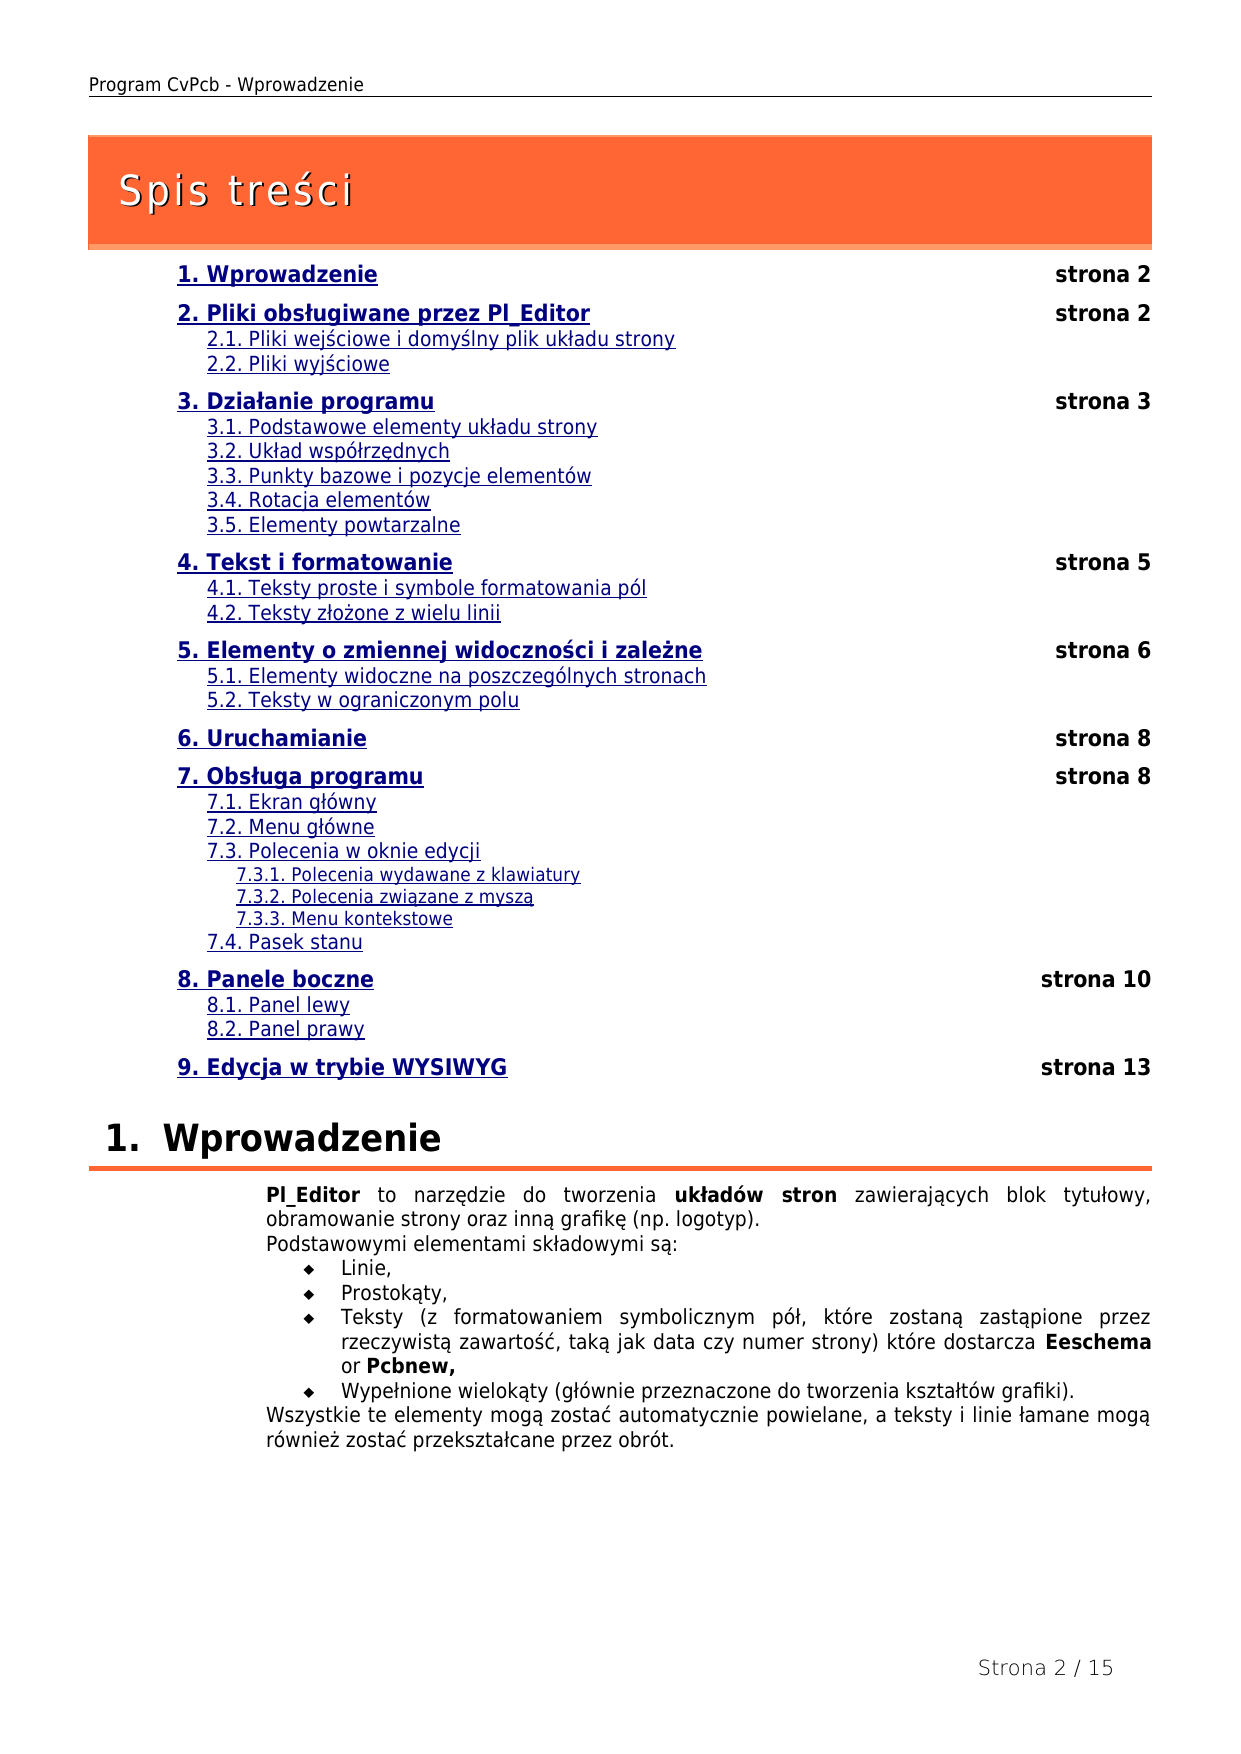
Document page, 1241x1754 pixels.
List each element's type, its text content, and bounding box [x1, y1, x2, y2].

text 5. Elementy o zmiennej widoczności i zależne strona 6 [177, 637, 1152, 664]
subtitle Wprowadzenie [88, 1110, 1152, 1171]
text 7.3.3. Menu kontekstowe [236, 908, 1152, 929]
text 9. Edycja w trybie WYSIWYG strona 13 [177, 1053, 1152, 1081]
text 7.1. Ekran główny [207, 790, 1152, 815]
text 3.5. Elementy powtarzalne [207, 513, 1152, 537]
text 5.1. Elementy widoczne na poszczególnych stronach [207, 664, 1152, 688]
text 2. Pliki obsługiwane przez Pl_Editor strona 2 [177, 300, 1152, 327]
list Prostokąty, [303, 1281, 1152, 1305]
text 6. Uruchamianie strona 8 [177, 724, 1152, 751]
text 1. Wprowadzenie strona 2 [177, 261, 1152, 288]
text 7.3.2. Polecenia związane z myszą [236, 886, 1152, 908]
text 8.1. Panel lewy [207, 993, 1152, 1017]
text 3.2. Układ współrzędnych [207, 439, 1152, 464]
text 4.2. Teksty złożone z wielu linii [207, 601, 1152, 625]
text 7.2. Menu główne [207, 815, 1152, 839]
text Podstawowymi elementami składowymi są: [266, 1232, 1152, 1256]
text 7.4. Pasek stanu [207, 929, 1152, 954]
text 2.1. Pliki wejściowe i domyślny plik układu strony [207, 327, 1152, 352]
text 3.1. Podstawowe elementy układu strony [207, 415, 1152, 439]
text 2.2. Pliki wyjściowe [207, 352, 1152, 376]
text 3. Działanie programu strona 3 [177, 388, 1152, 415]
text 8.2. Panel prawy [207, 1017, 1152, 1042]
list Teksty (z formatowaniem symbolicznym pół, które zostaną zastąpione przez rzeczywistą zawartość, taką jak data czy numer strony) które dostarcza Eeschema or Pcbnew, [303, 1305, 1152, 1379]
text 4.1. Teksty proste i symbole formatowania pól [207, 576, 1152, 601]
text Wszystkie te elementy mogą zostać automatycznie powielane, a teksty i linie łamane mogą również zostać przekształcane przez obrót. [266, 1403, 1152, 1452]
list Wypełnione wielokąty (głównie przeznaczone do tworzenia kształtów grafiki). [303, 1379, 1152, 1403]
text Pl_Editor to narzędzie do tworzenia układów stron zawierających blok tytułowy, obramowanie strony oraz inną grafikę (np. logotyp). [266, 1183, 1152, 1232]
subtitle Spis treści [88, 136, 1152, 250]
text 4. Tekst i formatowanie strona 5 [177, 549, 1152, 576]
text 5.2. Teksty w ograniczonym polu [207, 688, 1152, 713]
text 7.3.1. Polecenia wydawane z klawiatury [236, 864, 1152, 886]
text 8. Panele boczne strona 10 [177, 966, 1152, 993]
text 7.3. Polecenia w oknie edycji [207, 839, 1152, 864]
text 7. Obsługa programu strona 8 [177, 763, 1152, 790]
text 3.3. Punkty bazowe i pozycje elementów [207, 464, 1152, 488]
list Linie, [303, 1256, 1152, 1281]
text 3.4. Rotacja elementów [207, 488, 1152, 513]
